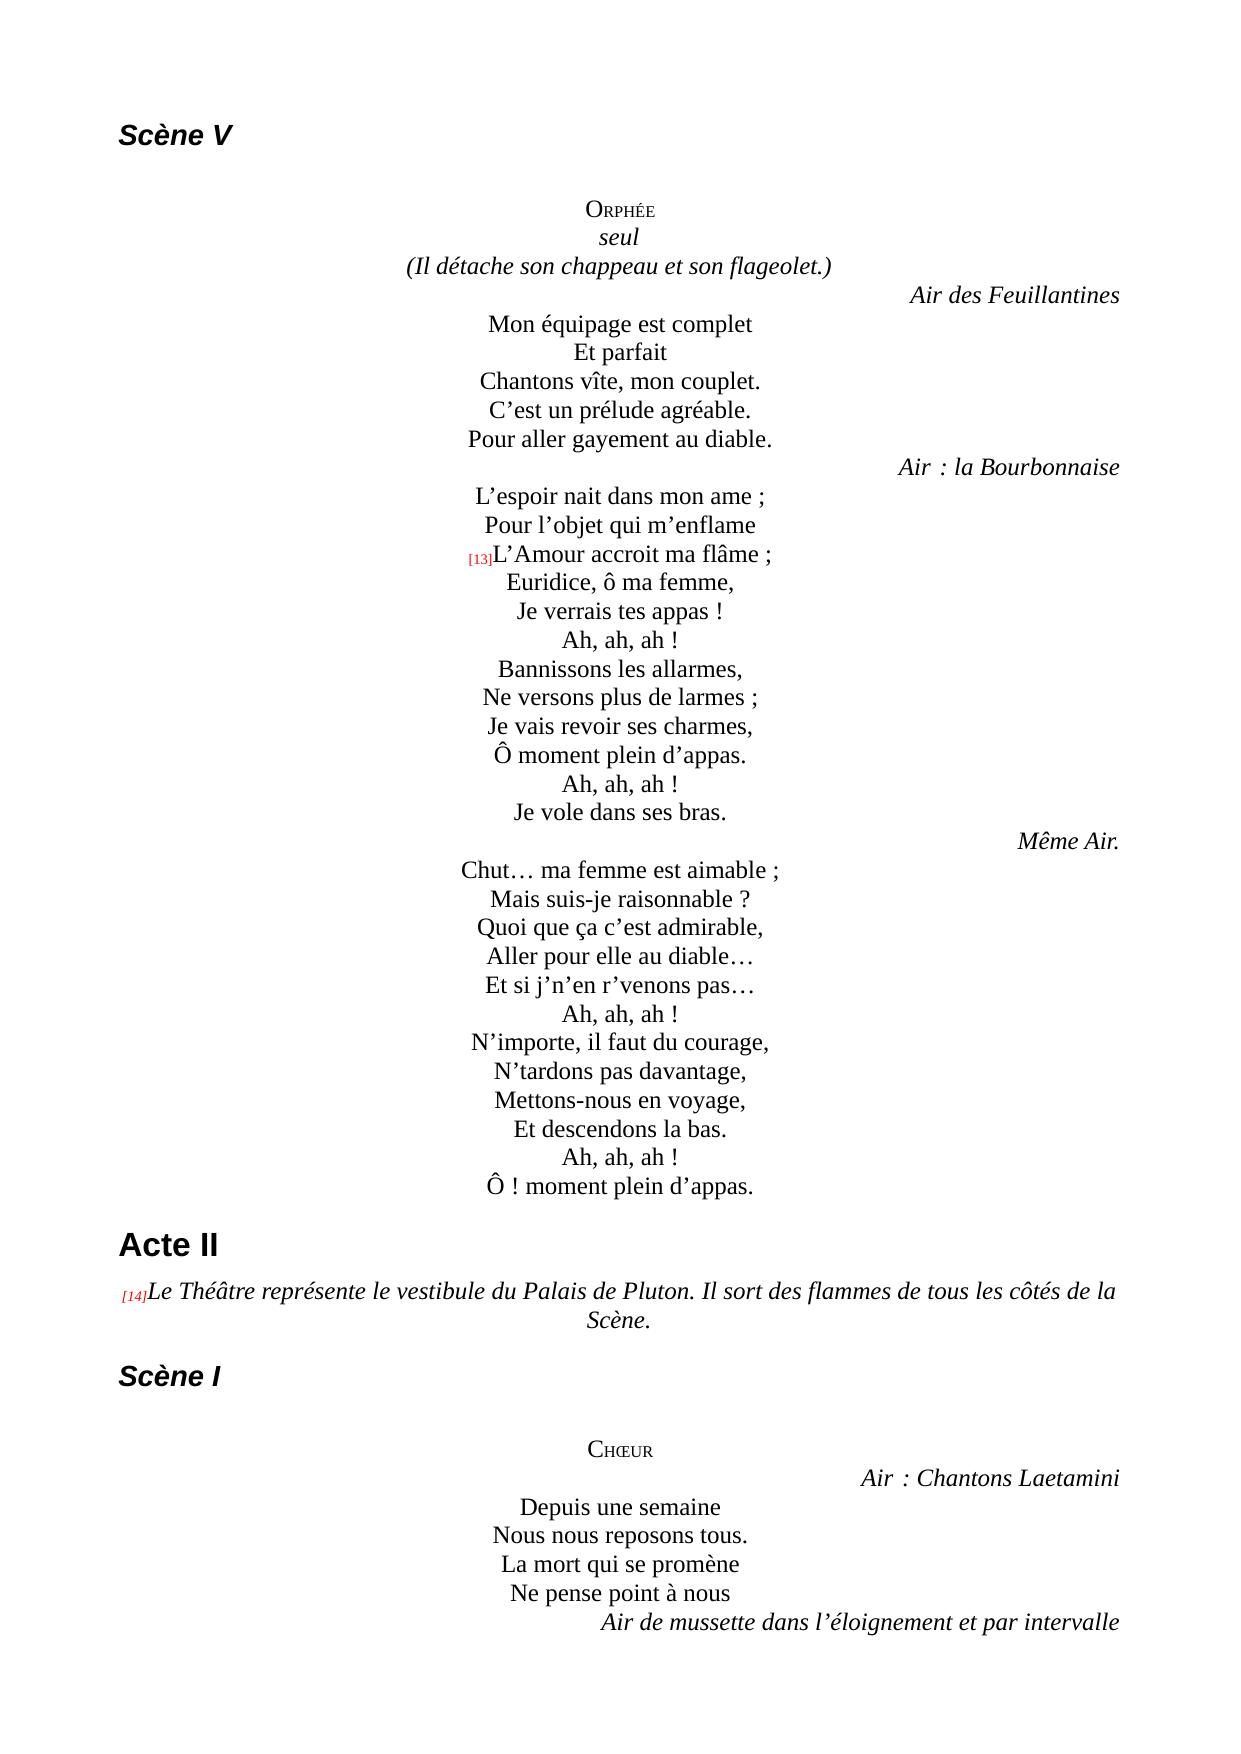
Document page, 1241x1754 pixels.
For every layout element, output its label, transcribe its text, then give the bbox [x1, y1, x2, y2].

text Pour aller gayement au diable. [118, 424, 1122, 452]
text N’tardons pas davantage, [118, 1056, 1122, 1085]
text Depuis une semaine [118, 1492, 1122, 1520]
text [14]Le Théâtre représente le vestibule du Palais de Pluton. Il sort des flammes de tous les côtés de la Scène. [118, 1276, 1122, 1333]
subtitle Scène V [118, 118, 1122, 152]
text Quoi que ça c’est admirable, [118, 912, 1122, 941]
text La mort qui se promène [118, 1549, 1122, 1578]
text Euridice, ô ma femme, [118, 567, 1122, 596]
text Orphée [118, 194, 1122, 222]
text Ne pense point à nous [118, 1578, 1122, 1607]
text Mais suis-je raisonnable ? [118, 884, 1122, 912]
subtitle Acte II [118, 1225, 1122, 1263]
text Ne versons plus de larmes ; [118, 682, 1122, 711]
text Ah, ah, ah ! [118, 999, 1122, 1027]
text Air des Feuillantines [118, 280, 1122, 309]
text Air : Chantons Laetamini [118, 1463, 1122, 1492]
text Chantons vîte, mon couplet. [118, 366, 1122, 395]
text seul [118, 222, 1122, 251]
text [13]L’Amour accroit ma flâme ; [118, 539, 1122, 567]
text Mettons-nous en voyage, [118, 1085, 1122, 1114]
text L’espoir nait dans mon ame ; [118, 481, 1122, 510]
text Mon équipage est complet [118, 309, 1122, 337]
text Ô moment plein d’appas. [118, 740, 1122, 769]
text Ah, ah, ah ! [118, 769, 1122, 797]
text Je vais revoir ses charmes, [118, 711, 1122, 740]
text Et descendons la bas. [118, 1114, 1122, 1142]
text Ô ! moment plein d’appas. [118, 1171, 1122, 1200]
text Bannissons les allarmes, [118, 654, 1122, 682]
text Pour l’objet qui m’enflame [118, 510, 1122, 539]
text Chœur [118, 1434, 1122, 1463]
text N’importe, il faut du courage, [118, 1027, 1122, 1056]
text (Il détache son chappeau et son flageolet.) [118, 251, 1122, 280]
text C’est un prélude agréable. [118, 395, 1122, 424]
text Air : la Bourbonnaise [118, 452, 1122, 481]
text Chut… ma femme est aimable ; [118, 855, 1122, 884]
text Air de mussette dans l’éloignement et par intervalle [118, 1607, 1122, 1635]
text Nous nous reposons tous. [118, 1520, 1122, 1549]
text Je verrais tes appas ! [118, 596, 1122, 625]
text Aller pour elle au diable… [118, 941, 1122, 970]
text Je vole dans ses bras. [118, 797, 1122, 826]
subtitle Scène I [118, 1358, 1122, 1392]
text Ah, ah, ah ! [118, 1142, 1122, 1171]
text Et si j’n’en r’venons pas… [118, 970, 1122, 999]
text Ah, ah, ah ! [118, 625, 1122, 654]
text Et parfait [118, 337, 1122, 366]
text Même Air. [118, 826, 1122, 855]
